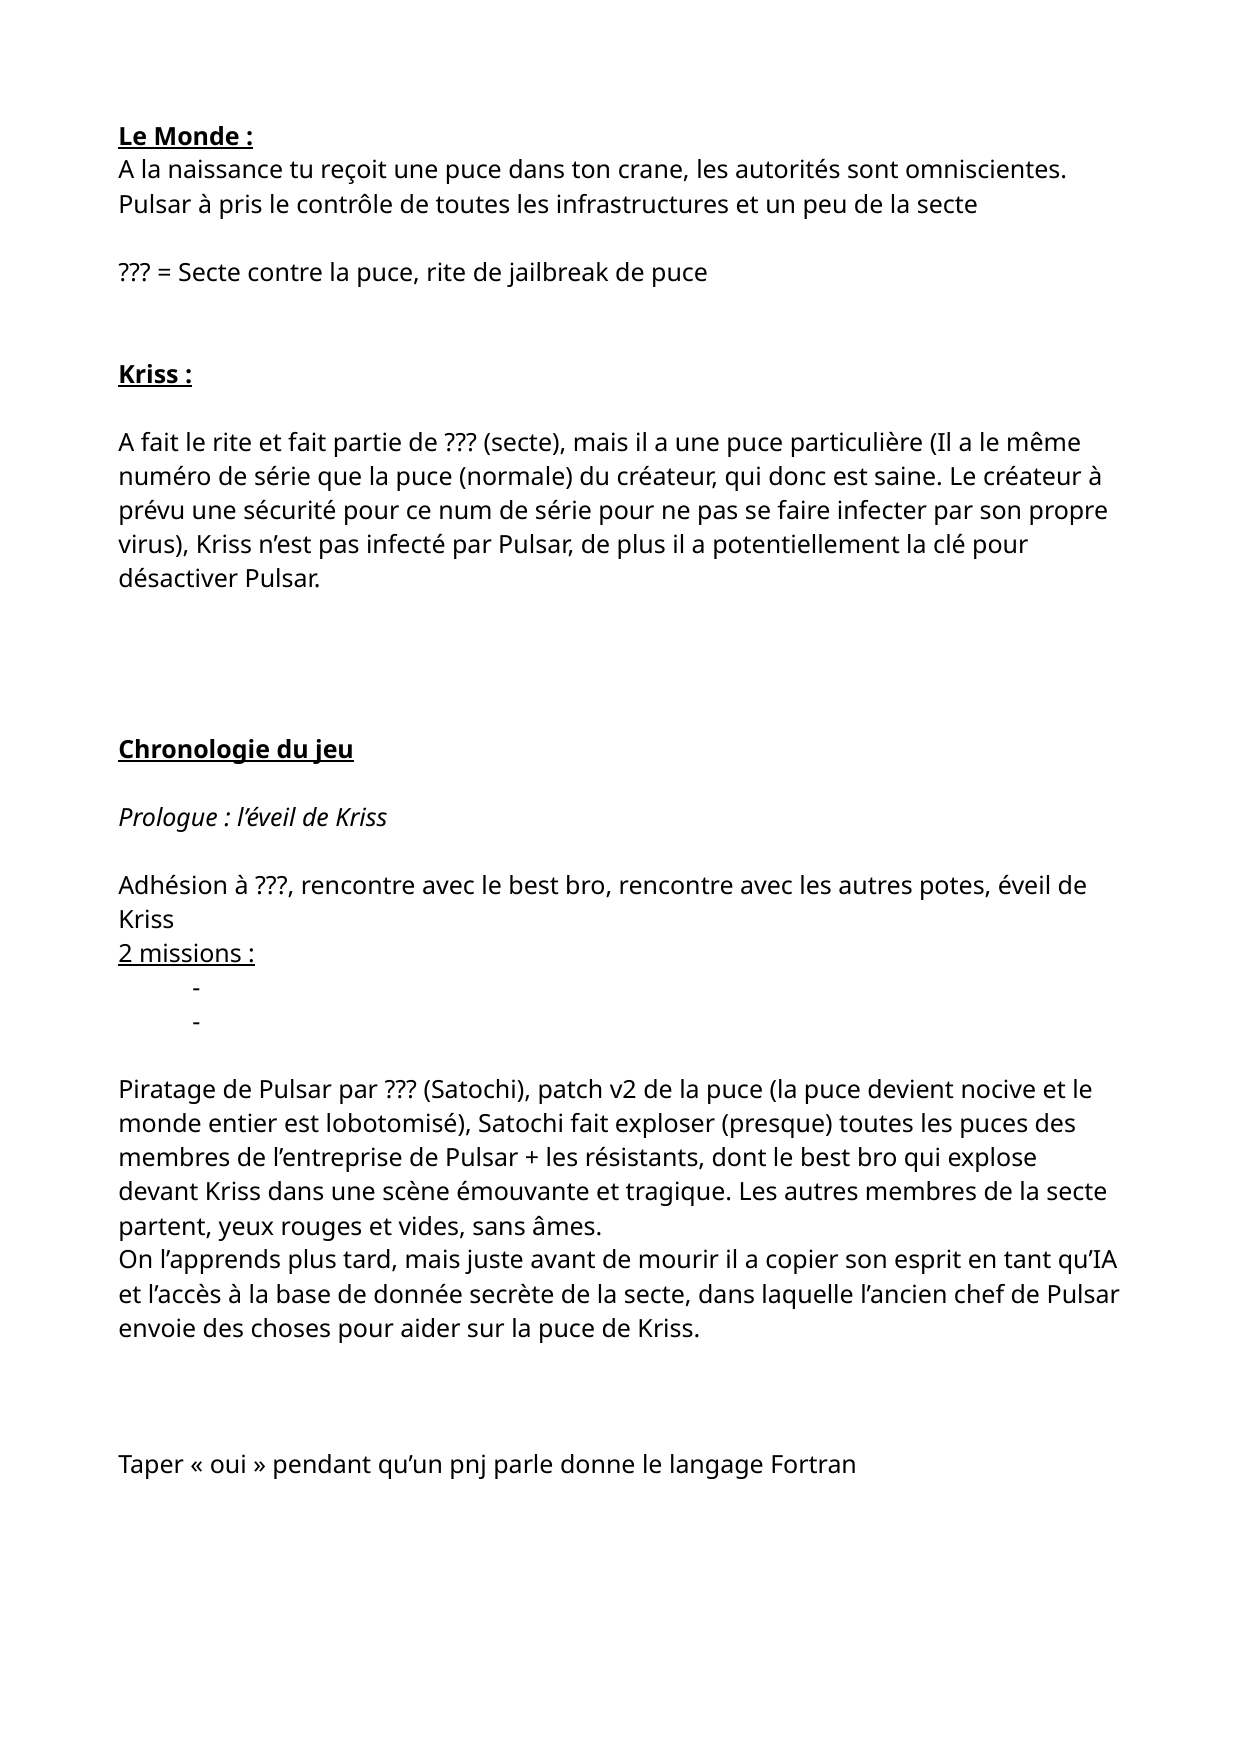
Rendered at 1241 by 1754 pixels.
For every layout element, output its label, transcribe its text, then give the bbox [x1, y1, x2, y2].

text Chronologie du jeu [118, 731, 1122, 765]
text Prologue : l’éveil de Kriss [118, 799, 1122, 833]
text 2 missions : [118, 936, 1122, 970]
text Le Monde : [118, 118, 1122, 152]
text - [118, 1004, 1122, 1038]
text A la naissance tu reçoit une puce dans ton crane, les autorités sont omniscientes. [118, 152, 1122, 186]
text Piratage de Pulsar par ??? (Satochi), patch v2 de la puce (la puce devient nocive et le monde entier est lobotomisé), Satochi fait exploser (presque) toutes les puces des membres de l’entreprise de Pulsar + les résistants, dont le best bro qui explose devant Kriss dans une scène émouvante et tragique. Les autres membres de la secte partent, yeux rouges et vides, sans âmes. [118, 1072, 1122, 1242]
text Adhésion à ???, rencontre avec le best bro, rencontre avec les autres potes, éveil de Kriss [118, 867, 1122, 936]
text Pulsar à pris le contrôle de toutes les infrastructures et un peu de la secte [118, 186, 1122, 220]
text ??? = Secte contre la puce, rite de jailbreak de puce [118, 254, 1122, 288]
text Kriss : [118, 357, 1122, 391]
text A fait le rite et fait partie de ??? (secte), mais il a une puce particulière (Il a le même numéro de série que la puce (normale) du créateur, qui donc est saine. Le créateur à prévu une sécurité pour ce num de série pour ne pas se faire infecter par son propre virus), Kriss n’est pas infecté par Pulsar, de plus il a potentiellement la clé pour désactiver Pulsar. [118, 425, 1122, 595]
text - [118, 970, 1122, 1004]
text Taper « oui » pendant qu’un pnj parle donne le langage Fortran [118, 1447, 1122, 1481]
text On l’apprends plus tard, mais juste avant de mourir il a copier son esprit en tant qu’IA et l’accès à la base de donnée secrète de la secte, dans laquelle l’ancien chef de Pulsar envoie des choses pour aider sur la puce de Kriss. [118, 1242, 1122, 1344]
